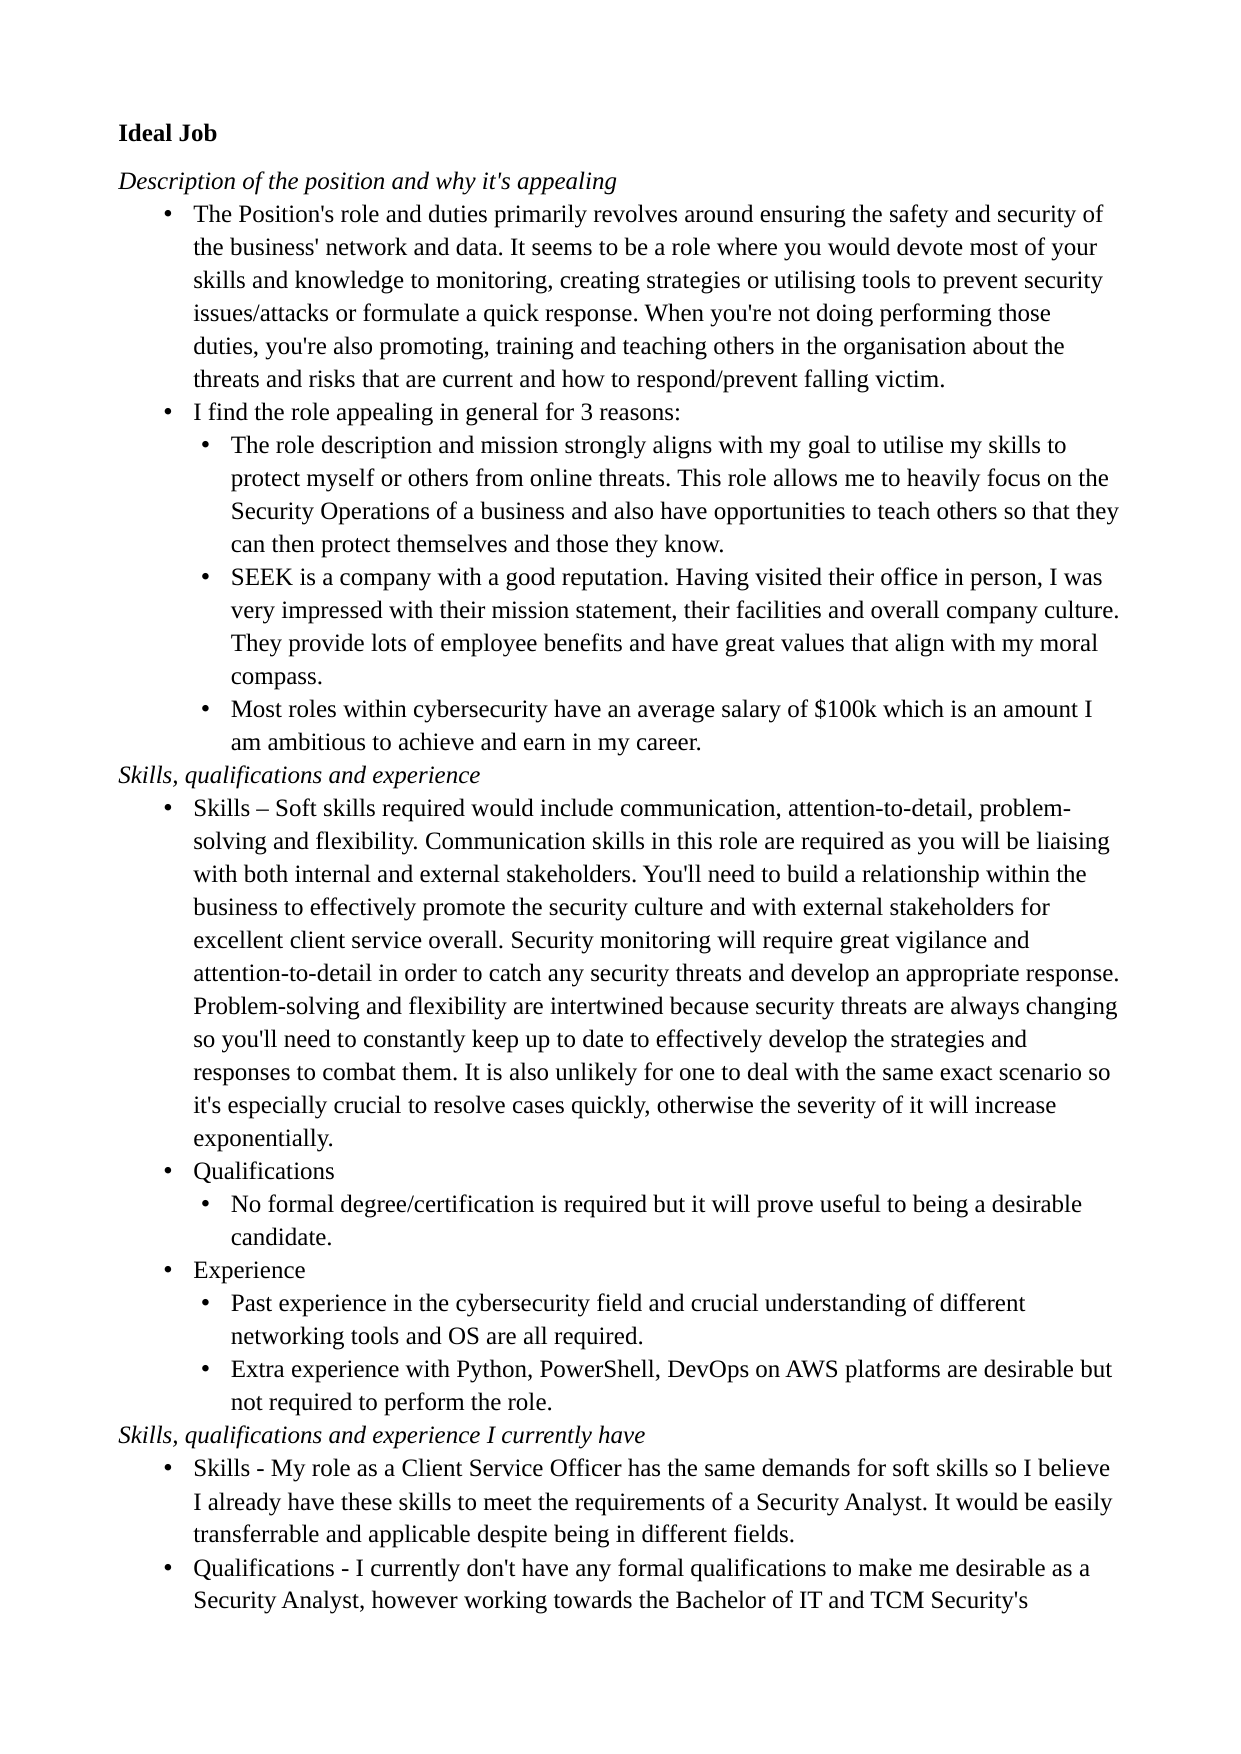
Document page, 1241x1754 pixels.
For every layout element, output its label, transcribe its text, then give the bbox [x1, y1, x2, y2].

list I find the role appealing in general for 3 reasons: [193, 397, 1122, 426]
list Description of the position and why it's appealing [118, 166, 1122, 194]
list Skills - My role as a Client Service Officer has the same demands for soft skills so I believe I already have these skills to meet the requirements of a Security Analyst. It would be easily transferrable and applicable despite being in different fields. [193, 1453, 1122, 1548]
list Skills – Soft skills required would include communication, attention-to-detail, problem-solving and flexibility. Communication skills in this role are required as you will be liaising with both internal and external stakeholders. You'll need to build a relationship within the business to effectively promote the security culture and with external stakeholders for excellent client service overall. Security monitoring will require great vigilance and attention-to-detail in order to catch any security threats and develop an appropriate response. Problem-solving and flexibility are intertwined because security threats are always changing so you'll need to constantly keep up to date to effectively develop the strategies and responses to combat them. It is also unlikely for one to deal with the same exact scenario so it's especially crucial to resolve cases quickly, otherwise the severity of it will increase exponentially. [193, 793, 1122, 1152]
list Qualifications [193, 1156, 1122, 1185]
list Experience [193, 1255, 1122, 1284]
list Most roles within cybersecurity have an average salary of $100k which is an amount I am ambitious to achieve and earn in my career. [231, 694, 1122, 756]
list The role description and mission strongly aligns with my goal to utilise my skills to protect myself or others from online threats. This role allows me to heavily focus on the Security Operations of a business and also have opportunities to teach others so that they can then protect themselves and those they know. [231, 430, 1122, 558]
list Extra experience with Python, PowerShell, DevOps on AWS platforms are desirable but not required to perform the role. [231, 1354, 1122, 1416]
list Skills, qualifications and experience I currently have [118, 1421, 1122, 1449]
list No formal degree/certification is required but it will prove useful to being a desirable candidate. [231, 1189, 1122, 1251]
list Past experience in the cybersecurity field and crucial understanding of different networking tools and OS are all required. [231, 1288, 1122, 1350]
list The Position's role and duties primarily revolves around ensuring the safety and security of the business' network and data. It seems to be a role where you would devote most of your skills and knowledge to monitoring, creating strategies or utilising tools to prevent security issues/attacks or formulate a quick response. When you're not doing performing those duties, you're also promoting, training and teaching others in the organisation about the threats and risks that are current and how to respond/prevent falling victim. [193, 199, 1122, 393]
list Skills, qualifications and experience [118, 760, 1122, 789]
text Ideal Job [118, 118, 1122, 147]
list Qualifications - I currently don't have any formal qualifications to make me desirable as a Security Analyst, however working towards the Bachelor of IT and TCM Security's [193, 1553, 1122, 1614]
list SEEK is a company with a good reputation. Having visited their office in person, I was very impressed with their mission statement, their facilities and overall company culture. They provide lots of employee benefits and have great values that align with my moral compass. [231, 562, 1122, 690]
